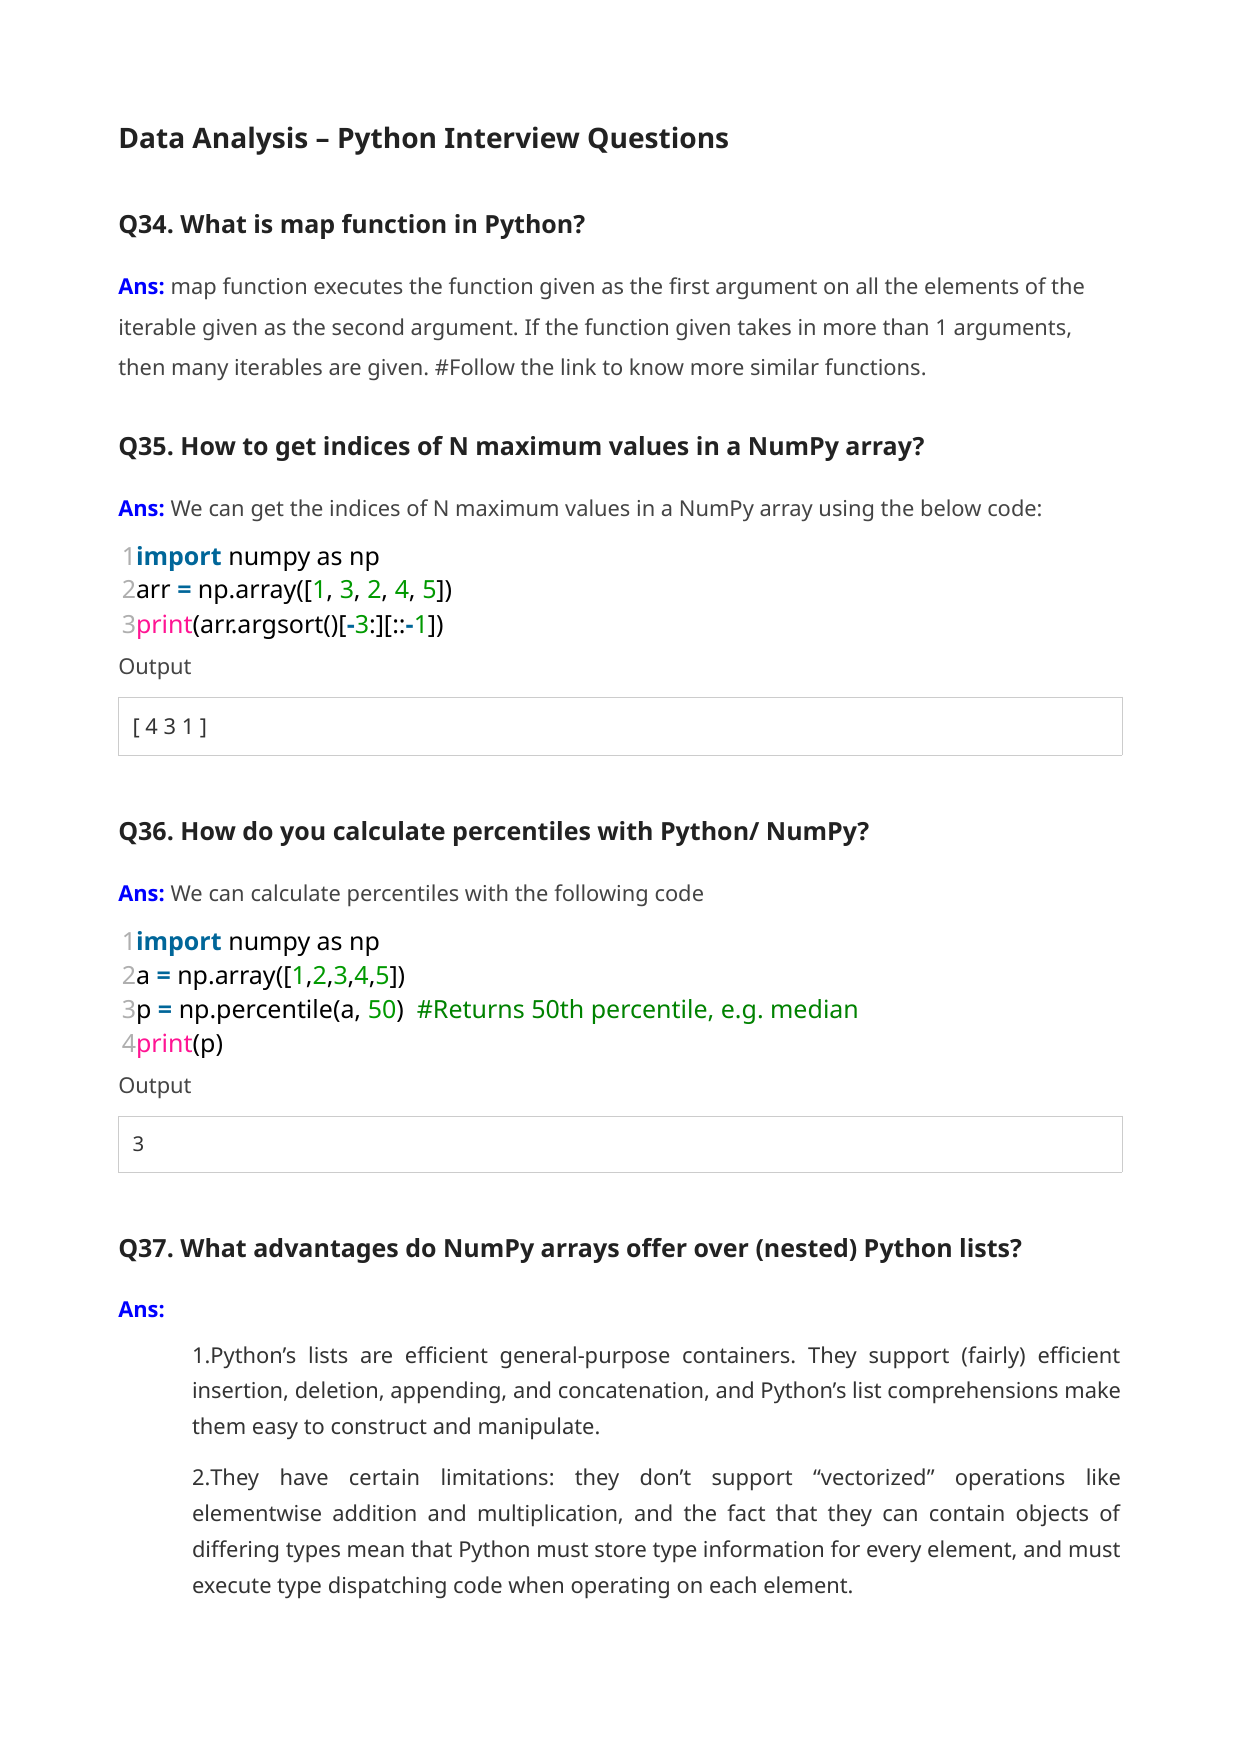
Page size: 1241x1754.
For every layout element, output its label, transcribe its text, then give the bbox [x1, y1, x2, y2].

table_header import numpy as np a = np.array([1,2,3,4,5]) p = np.percentile(a, 50) #Returns 50th percentile, e.g. median print(p) [136, 923, 929, 1059]
table_header import numpy as np arr = np.array([1, 3, 2, 4, 5]) print(arr.argsort()[-3:][::-1]) [136, 538, 493, 640]
subtitle Q36. How do you calculate percentiles with Python/ NumPy? [118, 814, 1122, 848]
table_header 1 2 3 [118, 538, 136, 640]
text Ans: We can calculate percentiles with the following code [118, 867, 1122, 908]
text Output [118, 1059, 1122, 1100]
text Ans: [118, 1283, 1122, 1324]
subtitle Data Analysis – Python Interview Questions [118, 118, 1122, 156]
text 3 [119, 1117, 1122, 1172]
list They have certain limitations: they don’t support “vectorized” operations like elementwise addition and multiplication, and the fact that they can contain objects of differing types mean that Python must store type information for every element, and must execute type dispatching code when operating on each element. [118, 1462, 1122, 1599]
subtitle Q37. What advantages do NumPy arrays offer over (nested) Python lists? [118, 1230, 1122, 1264]
text Ans: We can get the indices of N maximum values in a NumPy array using the below code: [118, 482, 1122, 522]
list Python’s lists are efficient general-purpose containers. They support (fairly) efficient insertion, deletion, appending, and concatenation, and Python’s list comprehensions make them easy to construct and manipulate. [118, 1339, 1122, 1441]
subtitle Q35. How to get indices of N maximum values in a NumPy array? [118, 429, 1122, 463]
subtitle Q34. What is map function in Python? [118, 207, 1122, 241]
table_header 1 2 3 4 [118, 923, 136, 1059]
text [ 4 3 1 ] [119, 698, 1122, 755]
text Ans: map function executes the function given as the first argument on all the elements of the iterable given as the second argument. If the function given takes in more than 1 arguments, then many iterables are given. #Follow the link to know more similar functions. [118, 260, 1122, 382]
text Output [118, 640, 1122, 681]
